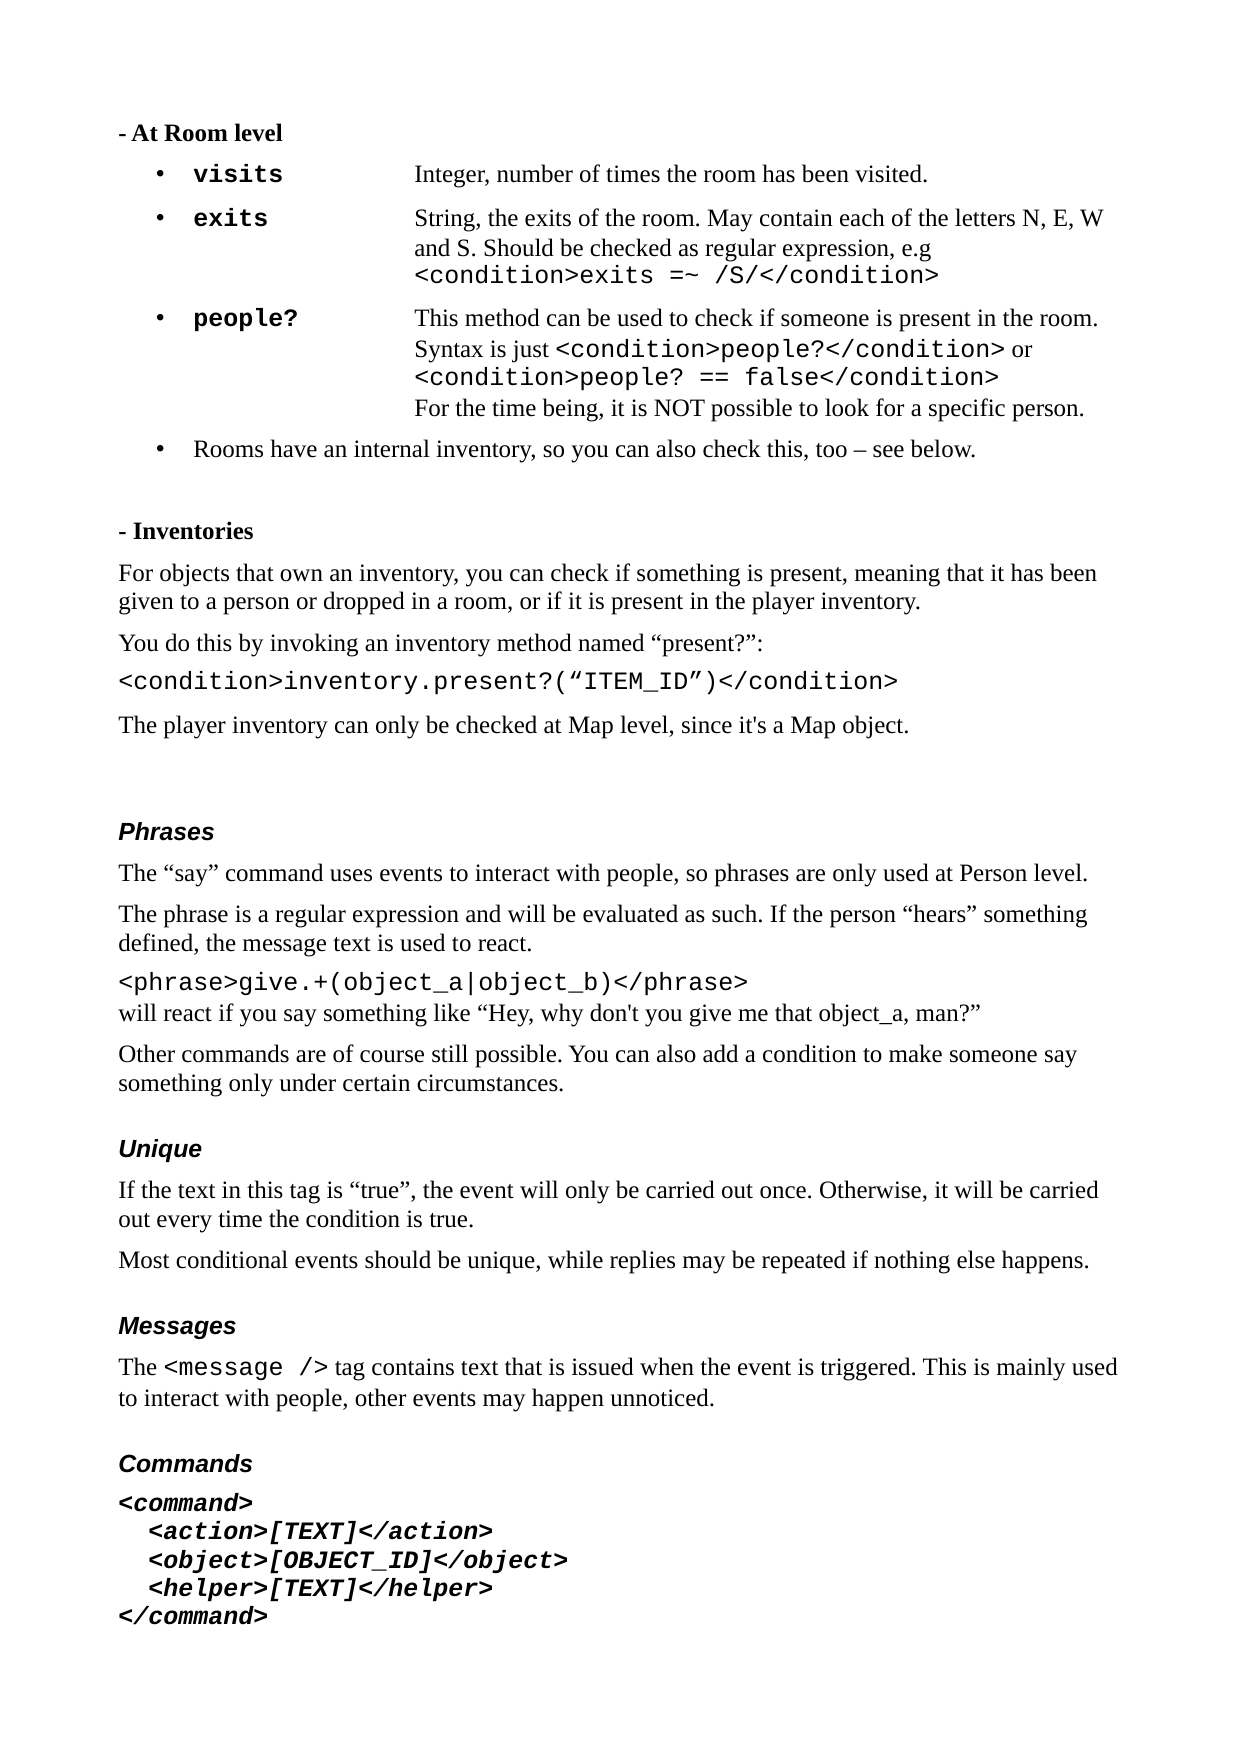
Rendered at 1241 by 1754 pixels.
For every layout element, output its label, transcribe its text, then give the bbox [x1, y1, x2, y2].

list Rooms have an internal inventory, so you can also check this, too – see below. [156, 434, 1122, 463]
text <command> [118, 1491, 1122, 1519]
text You do this by invoking an inventory method named “present?”: [118, 628, 1122, 656]
text <object>[OBJECT_ID]</object> [118, 1547, 1122, 1576]
text If the text in this tag is “true”, the event will only be carried out once. Otherwise, it will be carried out every time the condition is true. [118, 1175, 1122, 1233]
text - Inventories [118, 516, 1122, 545]
text The phrase is a regular expression and will be evaluated as such. If the person “hears” something defined, the message text is used to react. [118, 899, 1122, 957]
text <condition>inventory.present?(“ITEM_ID”)</condition> [118, 669, 1122, 697]
subtitle Phrases [118, 817, 1122, 846]
text The “say” command uses events to interact with people, so phrases are only used at Person level. [118, 858, 1122, 887]
list visits Integer, number of times the room has been visited. [156, 159, 1122, 190]
text The player inventory can only be checked at Map level, since it's a Map object. [118, 710, 1122, 738]
text Other commands are of course still possible. You can also add a condition to make someone say something only under certain circumstances. [118, 1039, 1122, 1097]
text - At Room level [118, 118, 1122, 147]
list people? This method can be used to check if someone is present in the room. Syntax is just <condition>people?</condition> or <condition>people? == false</condition> For the time being, it is NOT possible to look for a specific person. [156, 303, 1122, 422]
text <phrase>give.+(object_a|object_b)</phrase> will react if you say something like “Hey, why don't you give me that object_a, man?” [118, 969, 1122, 1027]
list exits String, the exits of the room. May contain each of the letters N, E, W and S. Should be checked as regular expression, e.g <condition>exits =~ /S/</condition> [156, 203, 1122, 291]
subtitle Unique [118, 1134, 1122, 1163]
text Most conditional events should be unique, while replies may be repeated if nothing else happens. [118, 1245, 1122, 1274]
subtitle Messages [118, 1311, 1122, 1340]
subtitle Commands [118, 1449, 1122, 1478]
text For objects that own an inventory, you can check if something is present, meaning that it has been given to a person or dropped in a room, or if it is present in the player inventory. [118, 558, 1122, 615]
text <helper>[TEXT]</helper> [118, 1576, 1122, 1604]
text <action>[TEXT]</action> [118, 1519, 1122, 1547]
text The <message /> tag contains text that is issued when the event is triggered. This is mainly used to interact with people, other events may happen unnoticed. [118, 1352, 1122, 1412]
text </command> [118, 1604, 1122, 1632]
